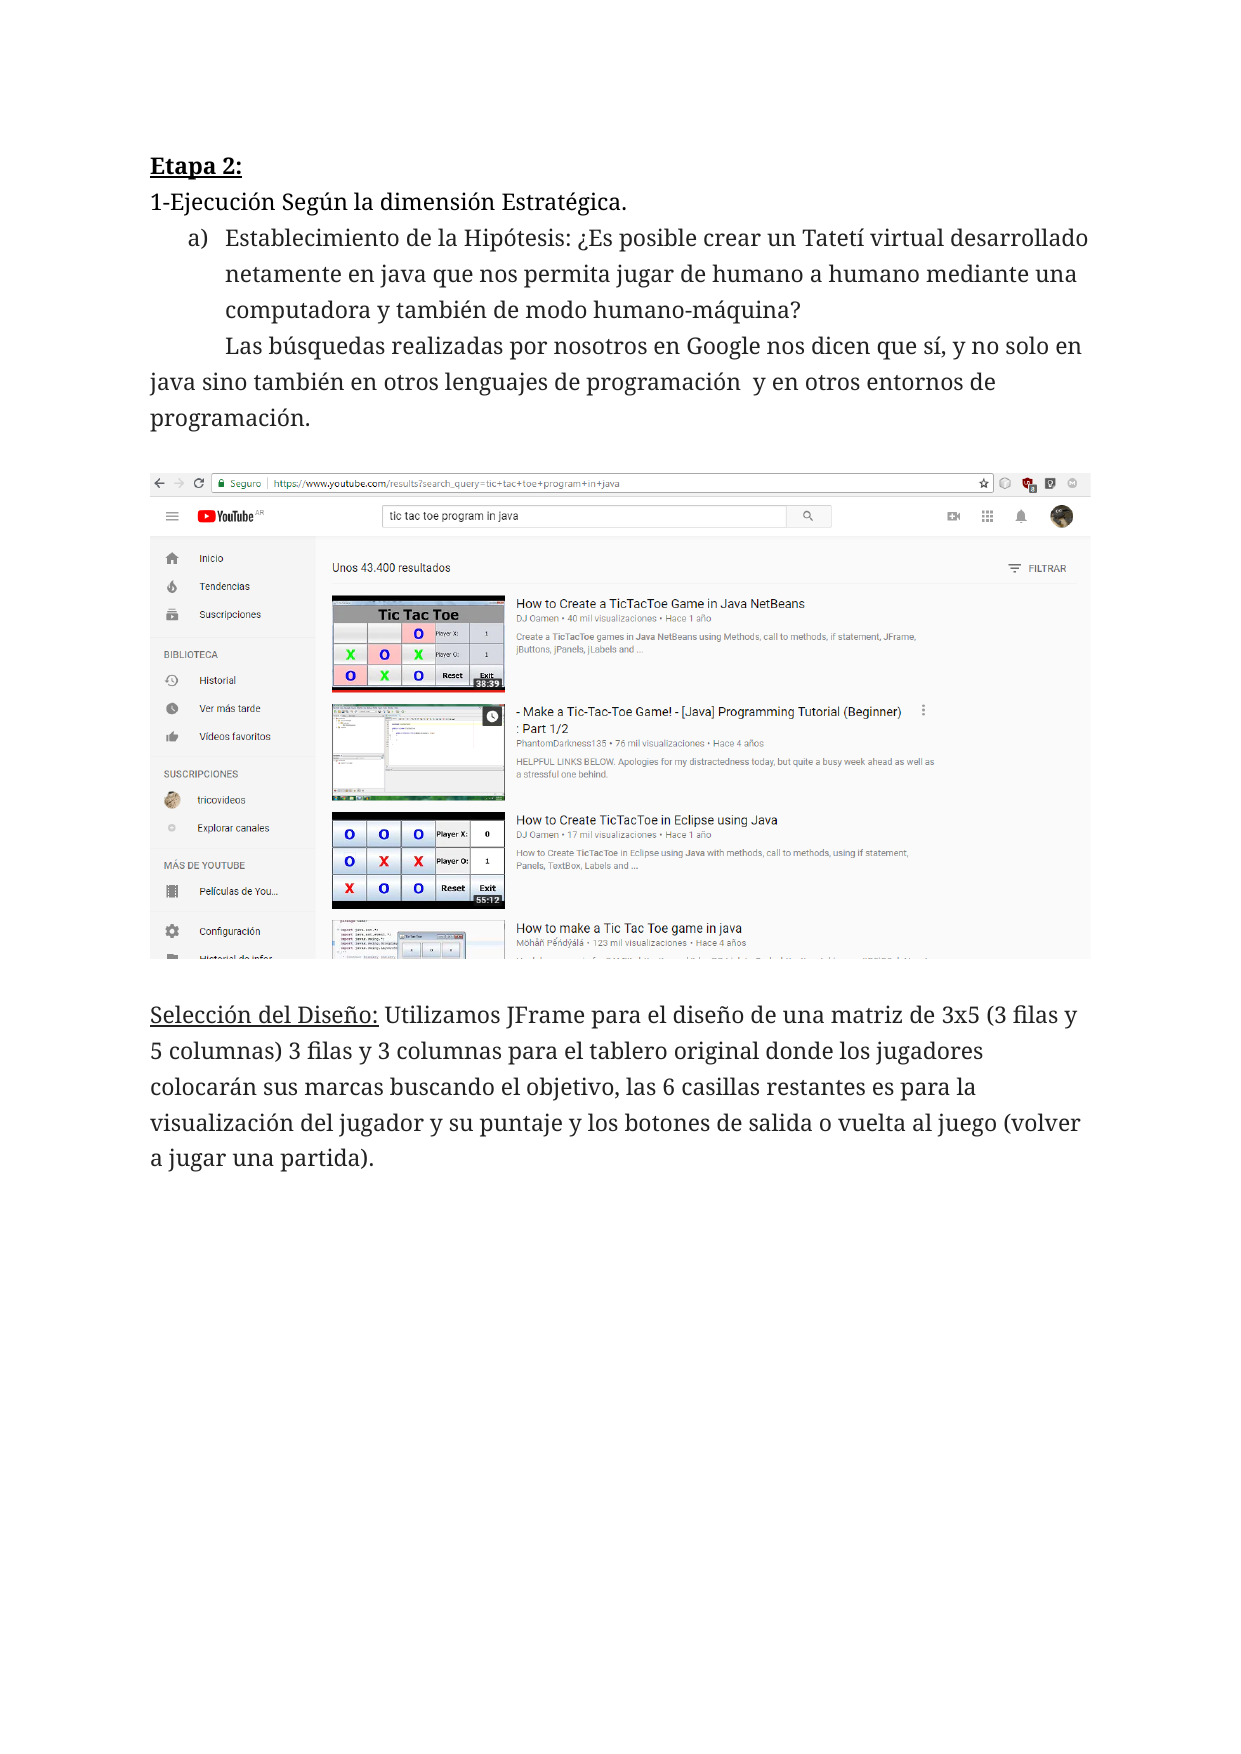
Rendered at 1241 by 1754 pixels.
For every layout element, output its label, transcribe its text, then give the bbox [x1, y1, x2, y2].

text Etapa 2: [150, 150, 1090, 181]
list Establecimiento de la Hipótesis: ¿Es posible crear un Tatetí virtual desarrollado netamente en java que nos permita jugar de humano a humano mediante una computadora y también de modo humano-máquina? [187, 222, 1090, 325]
text Las búsquedas realizadas por nosotros en Google nos dicen que sí, y no solo en java sino también en otros lenguajes de programación y en otros entornos de programación. [150, 330, 1090, 433]
picture [150, 473, 1091, 959]
text 1-Ejecución Según la dimensión Estratégica. [150, 186, 1090, 217]
text Selección del Diseño: Utilizamos JFrame para el diseño de una matriz de 3x5 (3 filas y 5 columnas) 3 filas y 3 columnas para el tablero original donde los jugadores colocarán sus marcas buscando el objetivo, las 6 casillas restantes es para la visualización del jugador y su puntaje y los botones de salida o vuelta al juego (volver a jugar una partida). [150, 999, 1090, 1174]
